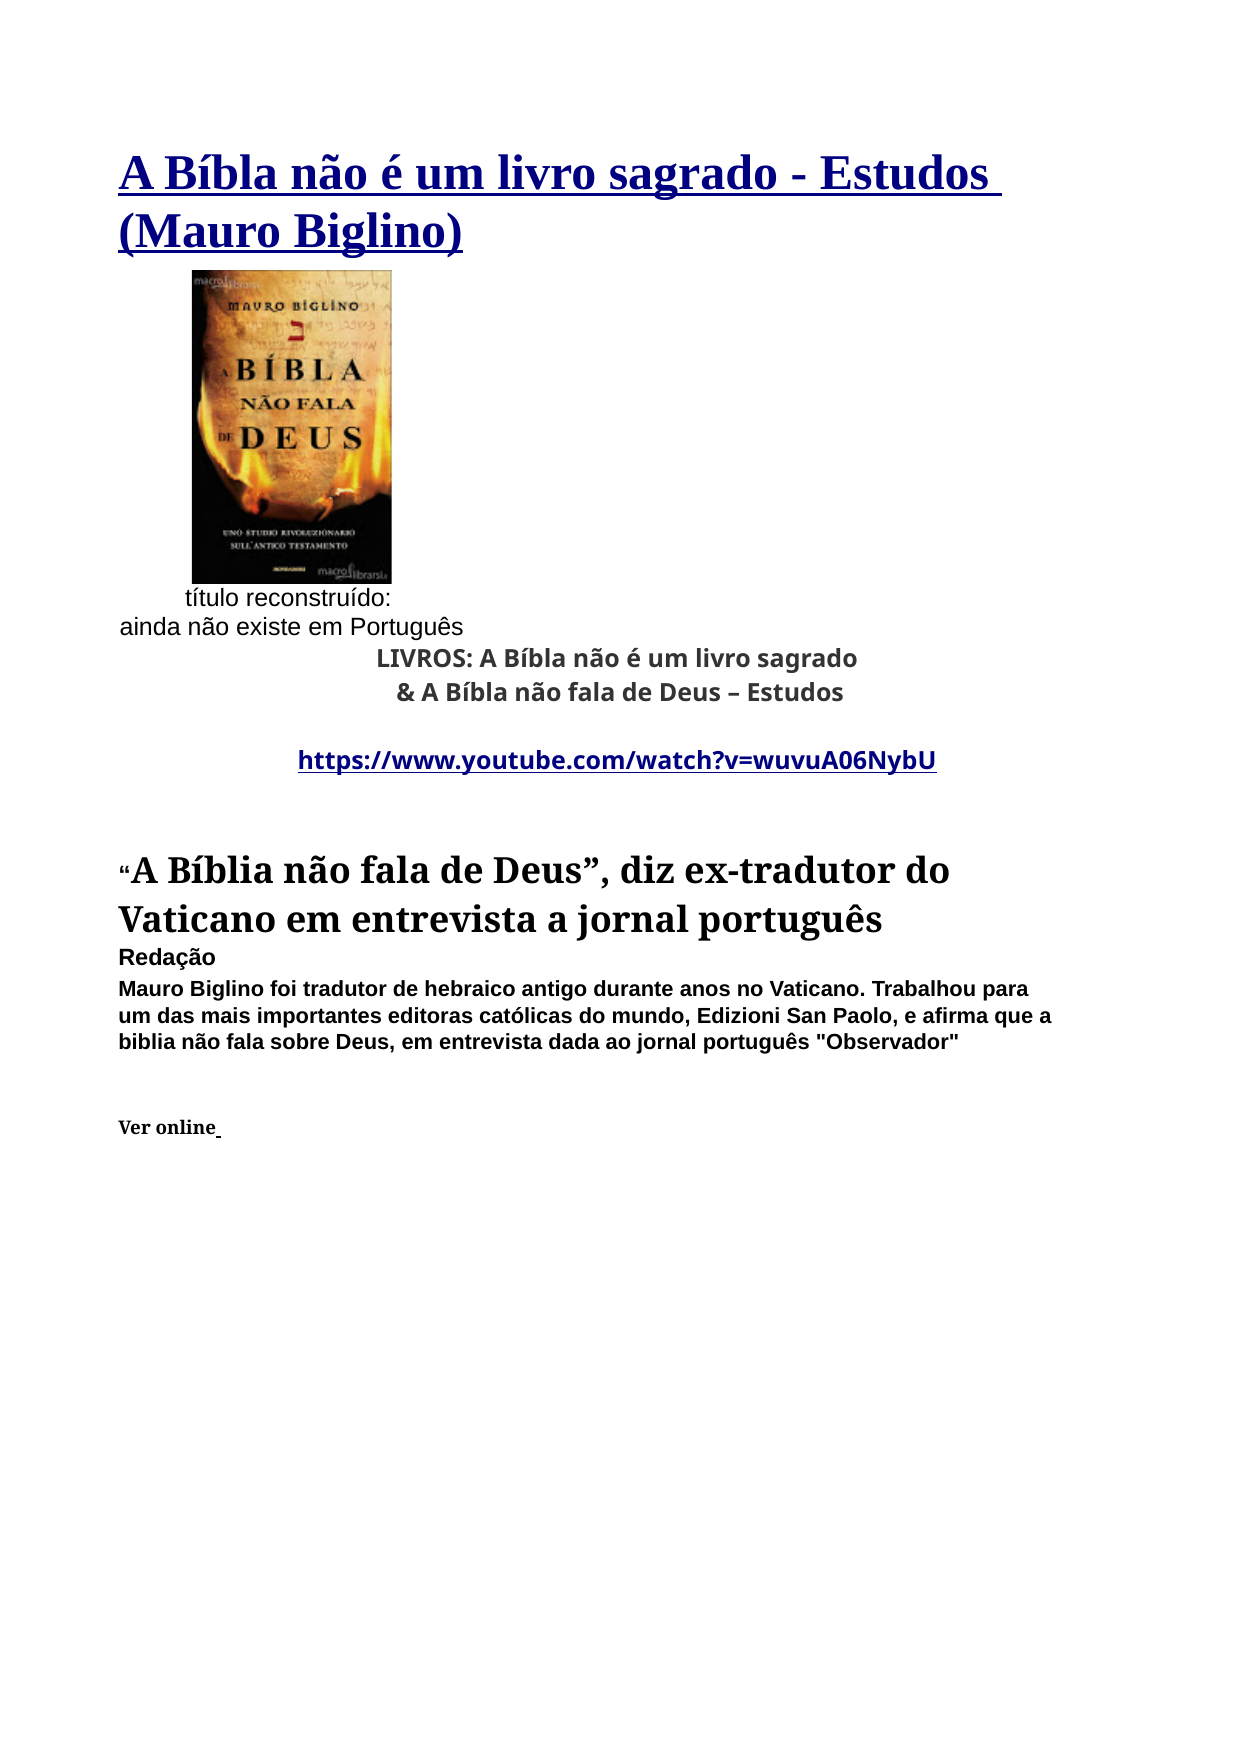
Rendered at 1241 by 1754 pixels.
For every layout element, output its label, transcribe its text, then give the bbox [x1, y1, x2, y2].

table_header [224, 943, 1056, 970]
table_cell Mauro Biglino foi tradutor de hebraico antigo durante anos no Vaticano. Trabalhou para um das mais importantes editoras católicas do mundo, Edizioni San Paolo, e afirma que a biblia não fala sobre Deus, em entrevista dada ao jornal português "Observador" [118, 975, 1056, 1084]
text https://www.youtube.com/watch?v=wuvuA06NybU [118, 743, 1122, 777]
table_header [392, 271, 465, 583]
table_header Redação [118, 943, 224, 970]
table_cell título reconstruído: ainda não existe em Português [118, 583, 465, 641]
text LIVROS: A Bíbla não é um livro sagrado [118, 641, 1122, 675]
text & A Bíbla não fala de Deus – Estudos [118, 675, 1122, 709]
table_header [118, 271, 191, 583]
table_cell Ver online [118, 1100, 1056, 1140]
table_header “A Bíblia não fala de Deus”, diz ex-tradutor do Vaticano em entrevista a jornal português [118, 845, 1056, 943]
subtitle A Bíbla não é um livro sagrado - Estudos (Mauro Biglino) [118, 143, 1122, 258]
table_cell [118, 970, 1056, 975]
picture [191, 270, 392, 584]
table_cell [118, 1084, 1056, 1099]
